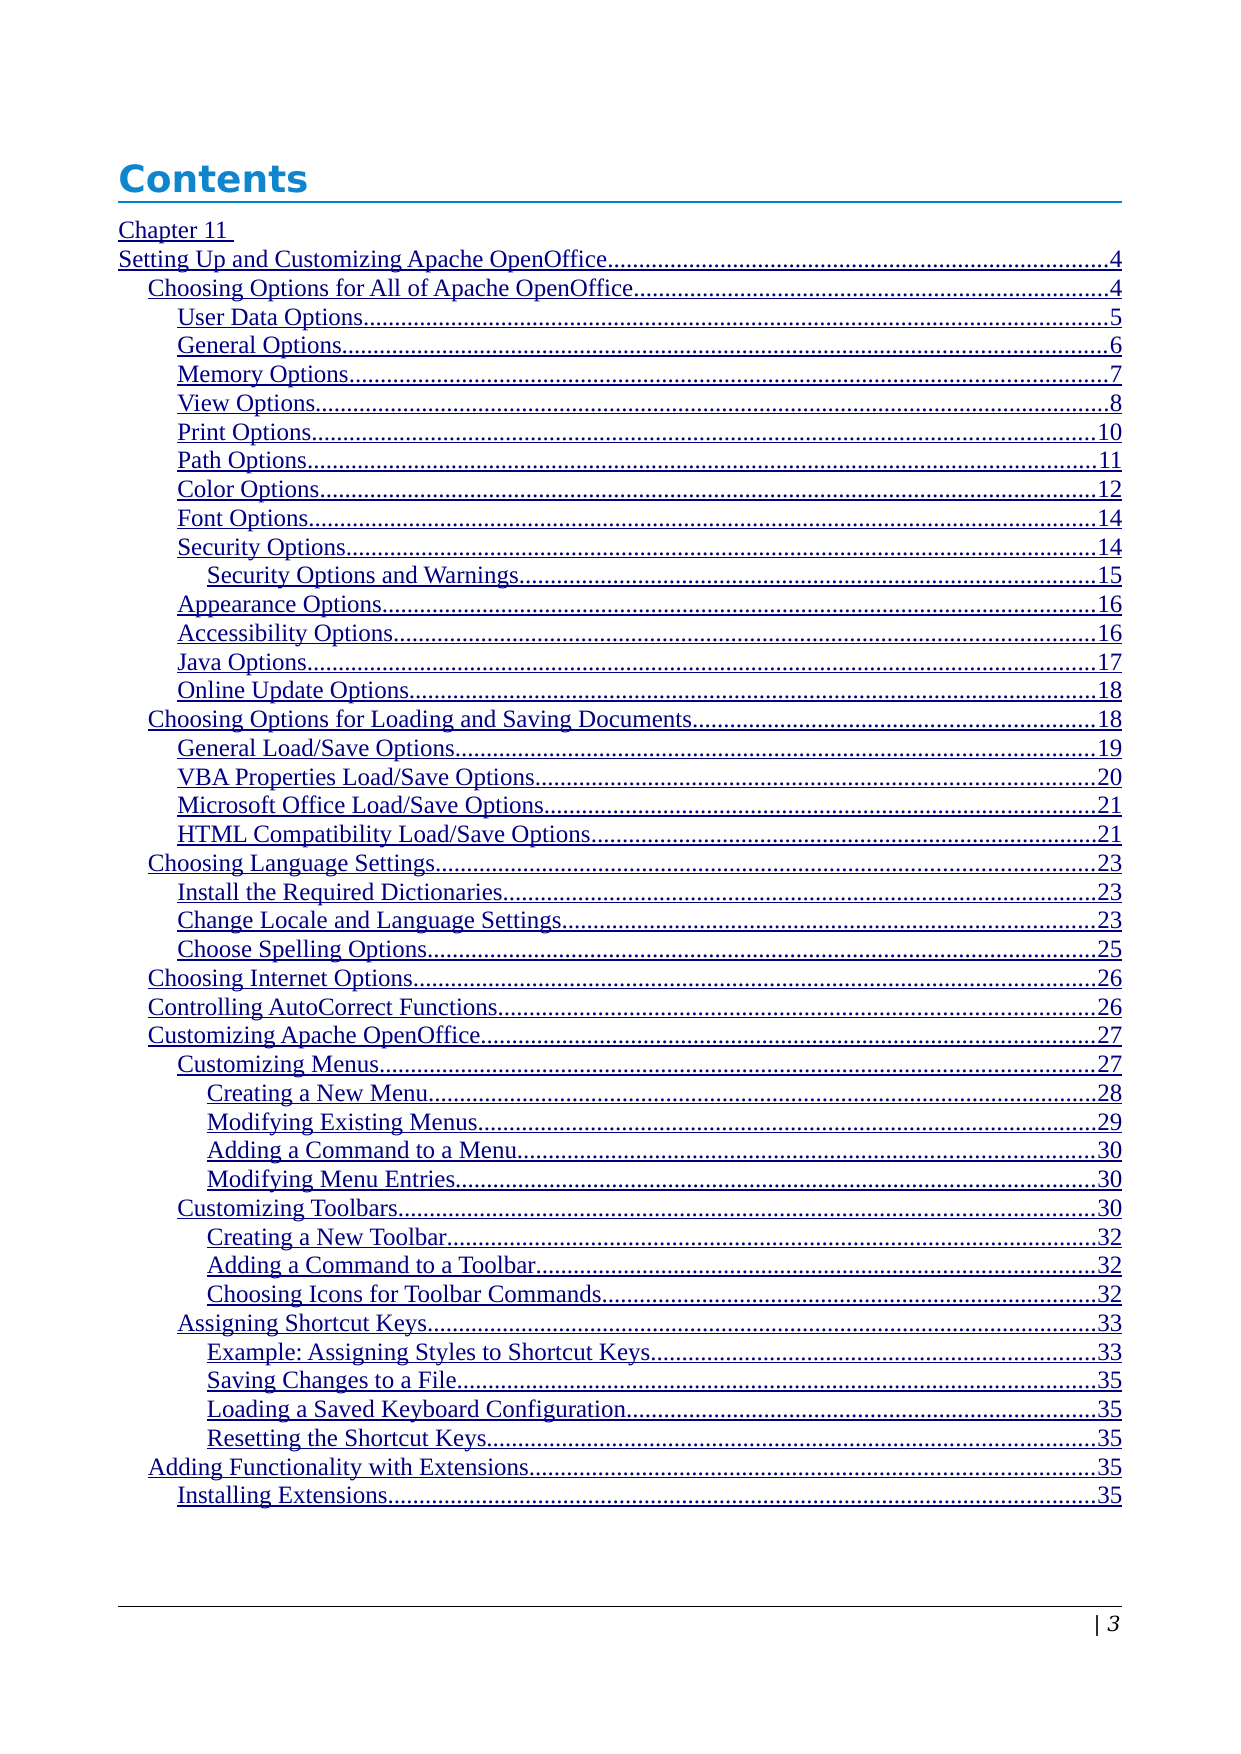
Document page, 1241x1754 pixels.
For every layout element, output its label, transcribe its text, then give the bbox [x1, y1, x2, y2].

text Creating a New Toolbar 32 [207, 1222, 1122, 1247]
text Online Update Options 18 [177, 675, 1122, 700]
text Security Options and Warnings 15 [207, 560, 1122, 585]
text Contents [118, 157, 1122, 201]
text Java Options 17 [177, 647, 1122, 672]
text Security Options 14 [177, 532, 1122, 557]
text Controlling AutoCorrect Functions 26 [148, 992, 1122, 1017]
text Memory Options 7 [177, 359, 1122, 384]
text Installing Extensions 35 [177, 1480, 1122, 1505]
text Saving Changes to a File 35 [207, 1365, 1122, 1390]
text Choosing Icons for Toolbar Commands 32 [207, 1279, 1122, 1304]
text Choosing Options for Loading and Saving Documents 18 [148, 704, 1122, 729]
text Choose Spelling Options 25 [177, 934, 1122, 959]
text Creating a New Menu 28 [207, 1078, 1122, 1103]
text Example: Assigning Styles to Shortcut Keys 33 [207, 1337, 1122, 1362]
text Adding a Command to a Menu 30 [207, 1135, 1122, 1160]
text Customizing Menus 27 [177, 1049, 1122, 1074]
text Appearance Options 16 [177, 589, 1122, 614]
text Customizing Apache OpenOffice 27 [148, 1020, 1122, 1045]
text Path Options 11 [177, 445, 1122, 470]
text Adding Functionality with Extensions 35 [148, 1452, 1122, 1477]
text User Data Options 5 [177, 302, 1122, 327]
text Font Options 14 [177, 503, 1122, 528]
text Microsoft Office Load/Save Options 21 [177, 790, 1122, 815]
text Color Options 12 [177, 474, 1122, 499]
text Adding a Command to a Toolbar 32 [207, 1250, 1122, 1275]
text Chapter 11 Setting Up and Customizing Apache OpenOffice 4 [118, 215, 1122, 269]
text Install the Required Dictionaries 23 [177, 877, 1122, 902]
text Choosing Language Settings 23 [148, 848, 1122, 873]
text Change Locale and Language Settings 23 [177, 905, 1122, 930]
text Modifying Menu Entries 30 [207, 1164, 1122, 1189]
text Print Options 10 [177, 417, 1122, 442]
text Loading a Saved Keyboard Configuration 35 [207, 1394, 1122, 1419]
text General Load/Save Options 19 [177, 733, 1122, 758]
text Modifying Existing Menus 29 [207, 1107, 1122, 1132]
text VBA Properties Load/Save Options 20 [177, 762, 1122, 787]
text Choosing Internet Options 26 [148, 963, 1122, 988]
text View Options 8 [177, 388, 1122, 413]
text Choosing Options for All of Apache OpenOffice 4 [148, 273, 1122, 298]
text Resetting the Shortcut Keys 35 [207, 1423, 1122, 1448]
text Accessibility Options 16 [177, 618, 1122, 643]
text Customizing Toolbars 30 [177, 1193, 1122, 1218]
text General Options 6 [177, 330, 1122, 355]
text Assigning Shortcut Keys 33 [177, 1308, 1122, 1333]
text HTML Compatibility Load/Save Options 21 [177, 819, 1122, 844]
